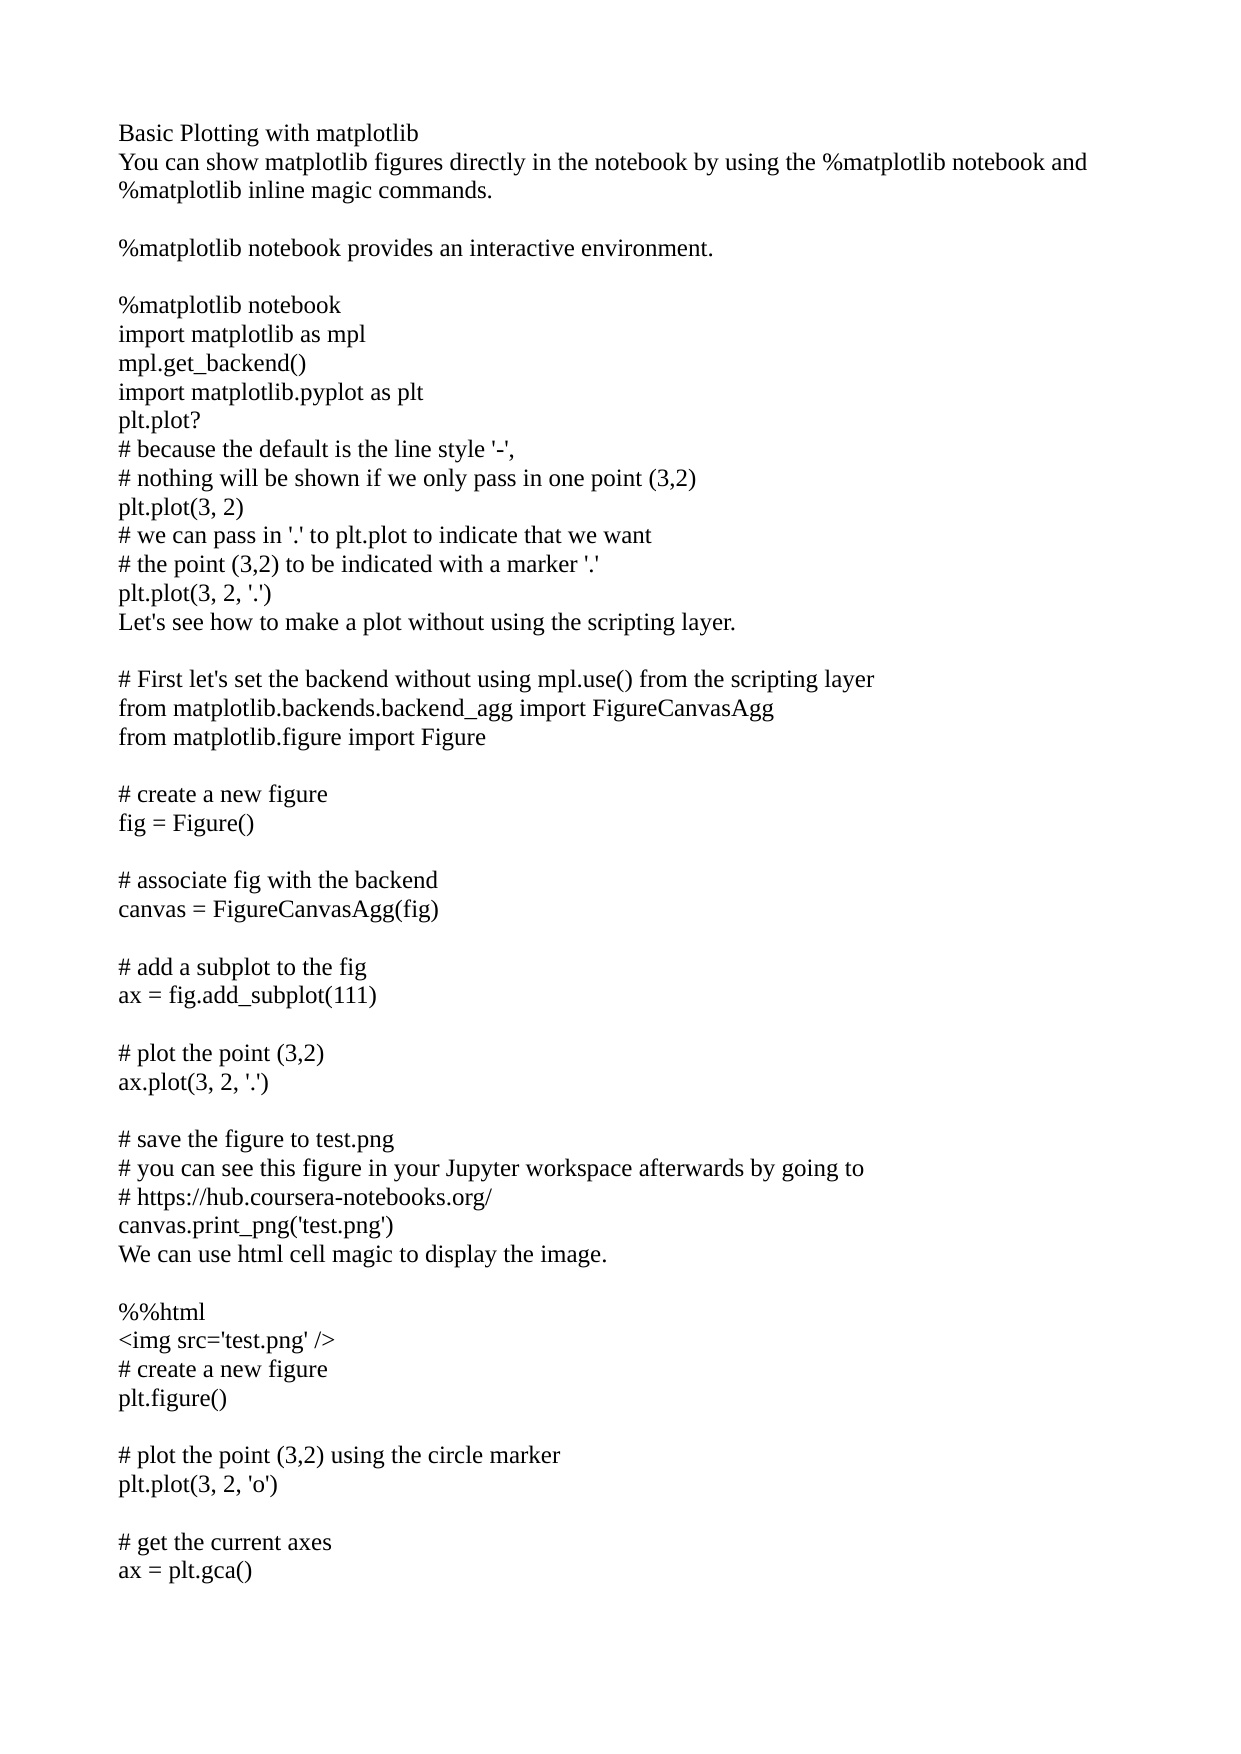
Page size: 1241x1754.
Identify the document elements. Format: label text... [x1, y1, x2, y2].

text ​ [118, 923, 1122, 952]
text plt.plot? [118, 406, 1122, 434]
text You can show matplotlib figures directly in the notebook by using the %matplotlib notebook and %matplotlib inline magic commands. [118, 147, 1122, 204]
text We can use html cell magic to display the image. [118, 1239, 1122, 1268]
text fig = Figure() [118, 808, 1122, 837]
text from matplotlib.figure import Figure [118, 722, 1122, 751]
text ax.plot(3, 2, '.') [118, 1067, 1122, 1096]
text # nothing will be shown if we only pass in one point (3,2) [118, 463, 1122, 492]
text # get the current axes [118, 1527, 1122, 1556]
text ax = plt.gca() [118, 1556, 1122, 1584]
text ​ [118, 1009, 1122, 1038]
text plt.figure() [118, 1383, 1122, 1412]
text # create a new figure [118, 779, 1122, 808]
text plt.plot(3, 2) [118, 492, 1122, 521]
text import matplotlib.pyplot as plt [118, 377, 1122, 406]
text %matplotlib notebook [118, 291, 1122, 319]
text # add a subplot to the fig [118, 952, 1122, 981]
text # you can see this figure in your Jupyter workspace afterwards by going to [118, 1153, 1122, 1182]
text import matplotlib as mpl [118, 319, 1122, 348]
text Basic Plotting with matplotlib [118, 118, 1122, 147]
text canvas.print_png('test.png') [118, 1211, 1122, 1239]
text # plot the point (3,2) using the circle marker [118, 1441, 1122, 1469]
text mpl.get_backend() [118, 348, 1122, 377]
text # First let's set the backend without using mpl.use() from the scripting layer [118, 664, 1122, 693]
text # create a new figure [118, 1354, 1122, 1383]
text plt.plot(3, 2, '.') [118, 578, 1122, 607]
text ​ [118, 751, 1122, 779]
text # save the figure to test.png [118, 1124, 1122, 1153]
text <img src='test.png' /> [118, 1326, 1122, 1354]
text ax = fig.add_subplot(111) [118, 981, 1122, 1009]
text ​ [118, 1412, 1122, 1441]
text %%html [118, 1297, 1122, 1326]
text Let's see how to make a plot without using the scripting layer. [118, 607, 1122, 636]
text canvas = FigureCanvasAgg(fig) [118, 894, 1122, 923]
text ​ [118, 837, 1122, 866]
text ​ [118, 1498, 1122, 1527]
text # https://hub.coursera-notebooks.org/ [118, 1182, 1122, 1211]
text # plot the point (3,2) [118, 1038, 1122, 1067]
text ​ [118, 1096, 1122, 1124]
text # associate fig with the backend [118, 866, 1122, 894]
text plt.plot(3, 2, 'o') [118, 1469, 1122, 1498]
text ​ [118, 1584, 1122, 1613]
text from matplotlib.backends.backend_agg import FigureCanvasAgg [118, 693, 1122, 722]
text %matplotlib notebook provides an interactive environment. [118, 233, 1122, 262]
text # because the default is the line style '-', [118, 434, 1122, 463]
text # we can pass in '.' to plt.plot to indicate that we want [118, 521, 1122, 549]
text # the point (3,2) to be indicated with a marker '.' [118, 549, 1122, 578]
